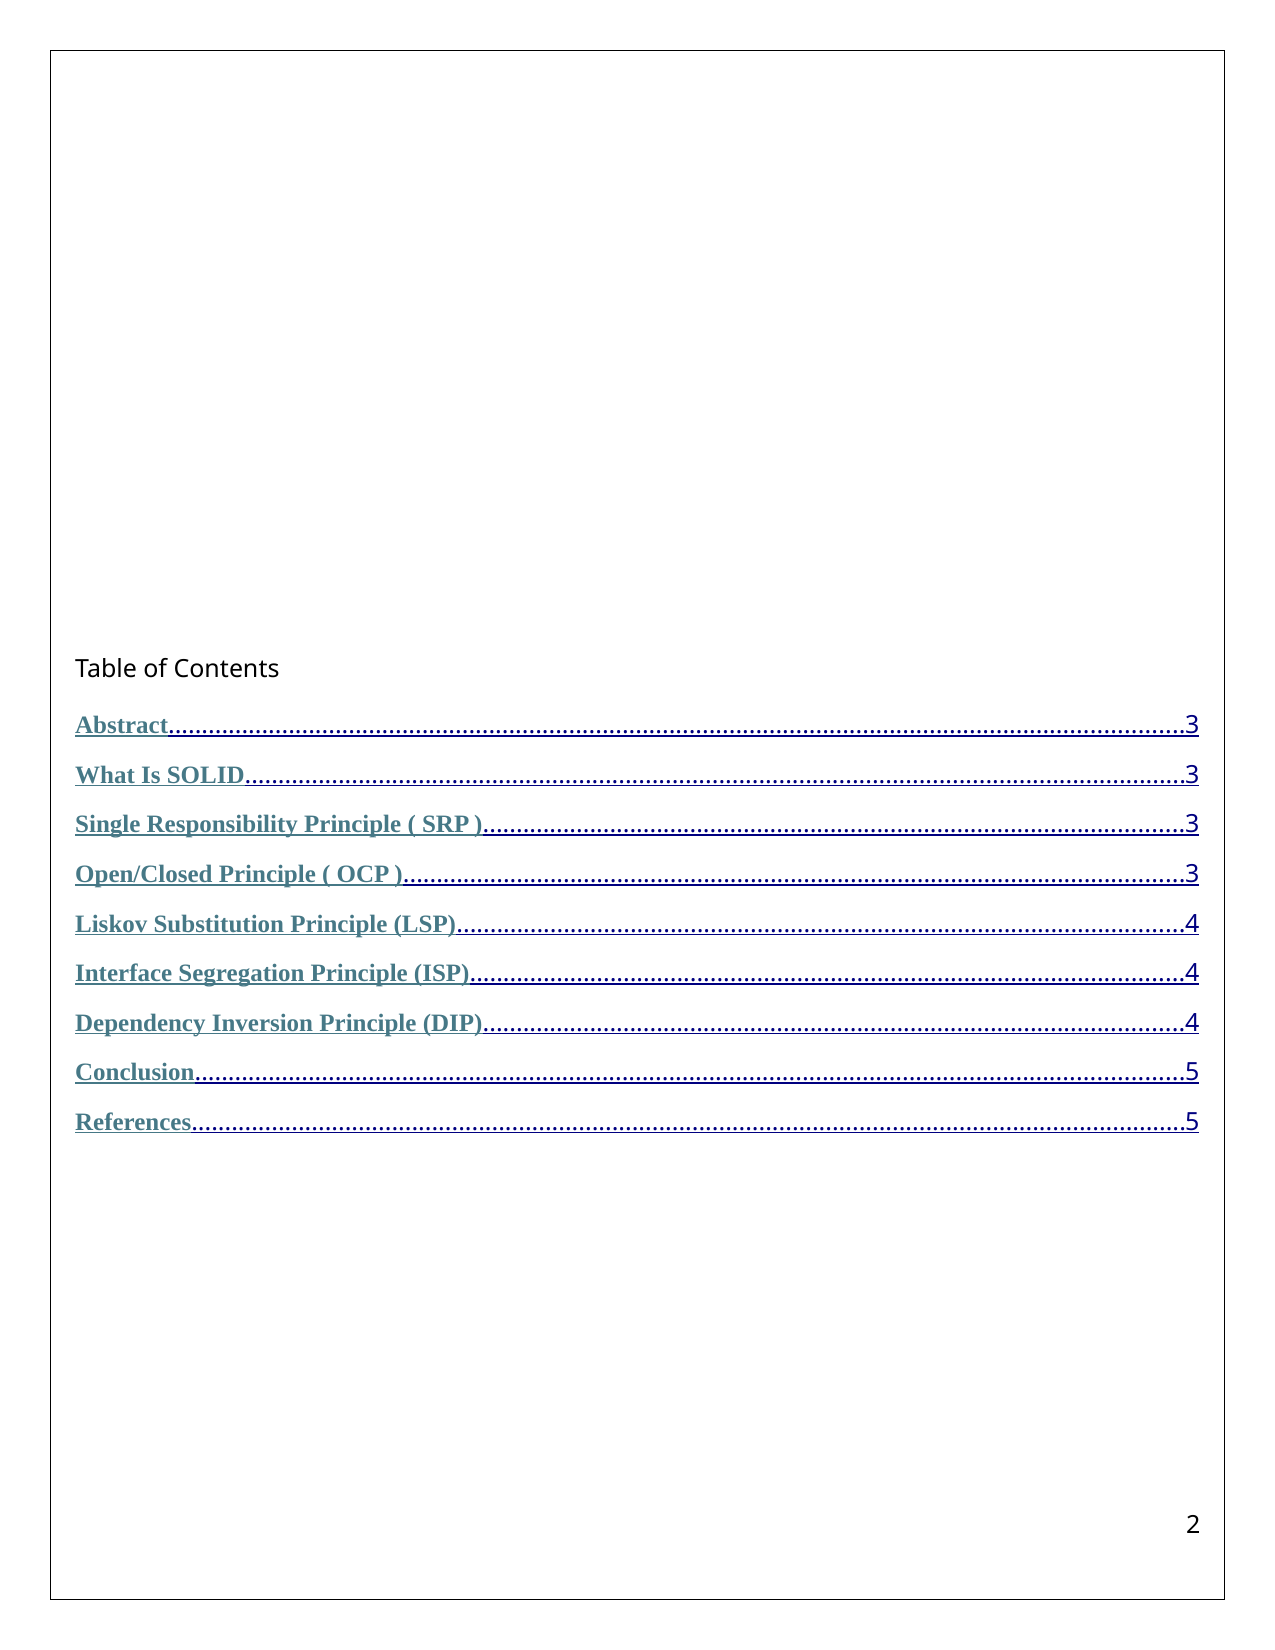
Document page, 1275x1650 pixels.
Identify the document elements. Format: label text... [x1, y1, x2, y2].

text Single Responsibility Principle ( SRP ) 3 [75, 806, 1200, 840]
text Interface Segregation Principle (ISP) 4 [75, 955, 1200, 989]
text Dependency Inversion Principle (DIP) 4 [75, 1004, 1200, 1038]
text References 5 [75, 1103, 1200, 1138]
text Table of Contents [75, 651, 1200, 685]
text Open/Closed Principle ( OCP ) 3 [75, 856, 1200, 890]
text What Is SOLID 3 [75, 756, 1200, 791]
text Conclusion 5 [75, 1054, 1200, 1088]
text Abstract 3 [75, 707, 1200, 741]
text Liskov Substitution Principle (LSP) 4 [75, 905, 1200, 939]
